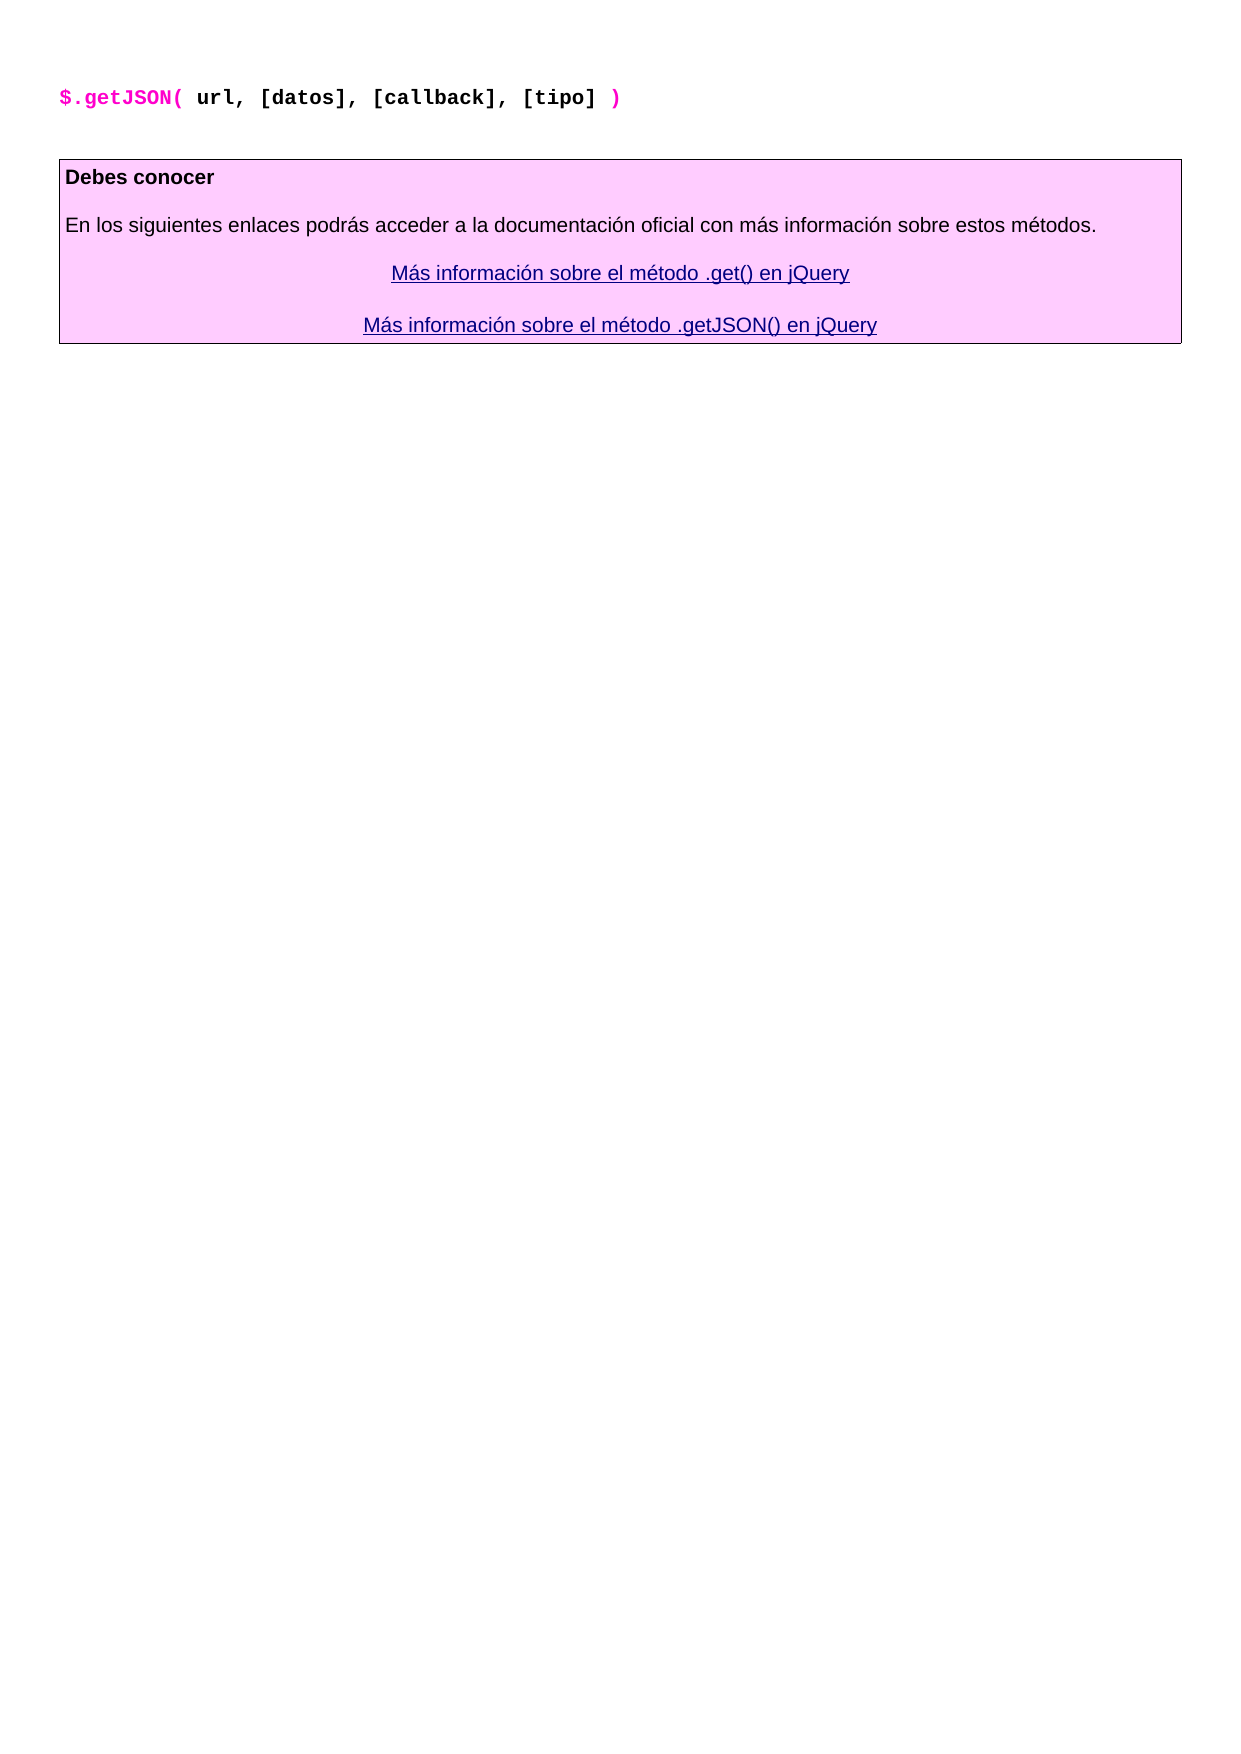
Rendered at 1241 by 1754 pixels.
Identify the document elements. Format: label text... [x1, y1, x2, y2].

table_header Debes conocer En los siguientes enlaces podrás acceder a la documentación oficial con más información sobre estos métodos. Más información sobre el método .get() en jQuery Más información sobre el método .getJSON() en jQuery [60, 160, 1181, 343]
text $.getJSON( url, [datos], [callback], [tipo] ) [59, 87, 1181, 111]
